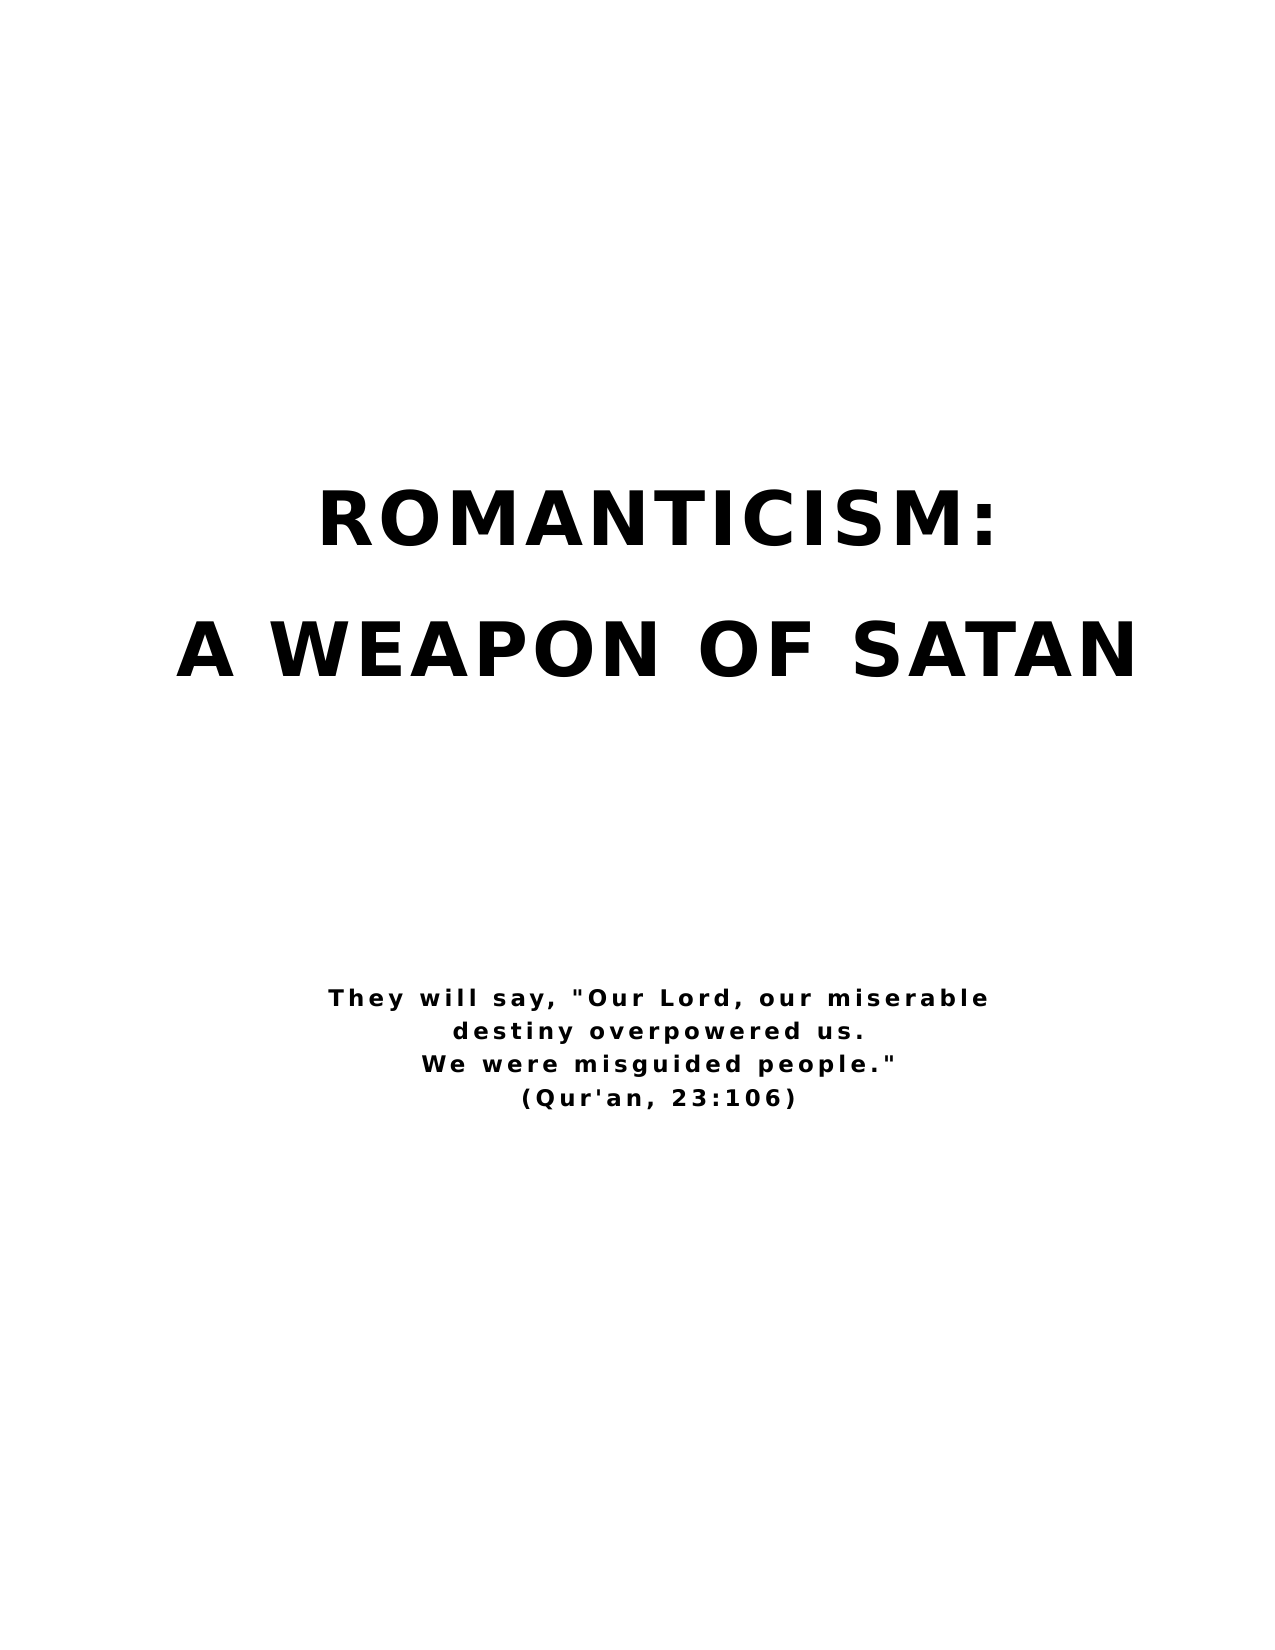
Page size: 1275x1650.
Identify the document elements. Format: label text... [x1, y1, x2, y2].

text We were misguided people." [112, 1046, 1145, 1079]
text (Qur'an, 23:106) [112, 1079, 1145, 1113]
text destiny overpowered us. [112, 1013, 1145, 1046]
text ROMANTICISM: [112, 476, 1145, 563]
text A WEAPON OF SATAN [112, 607, 1145, 694]
text They will say, "Our Lord, our miserable [112, 979, 1145, 1013]
